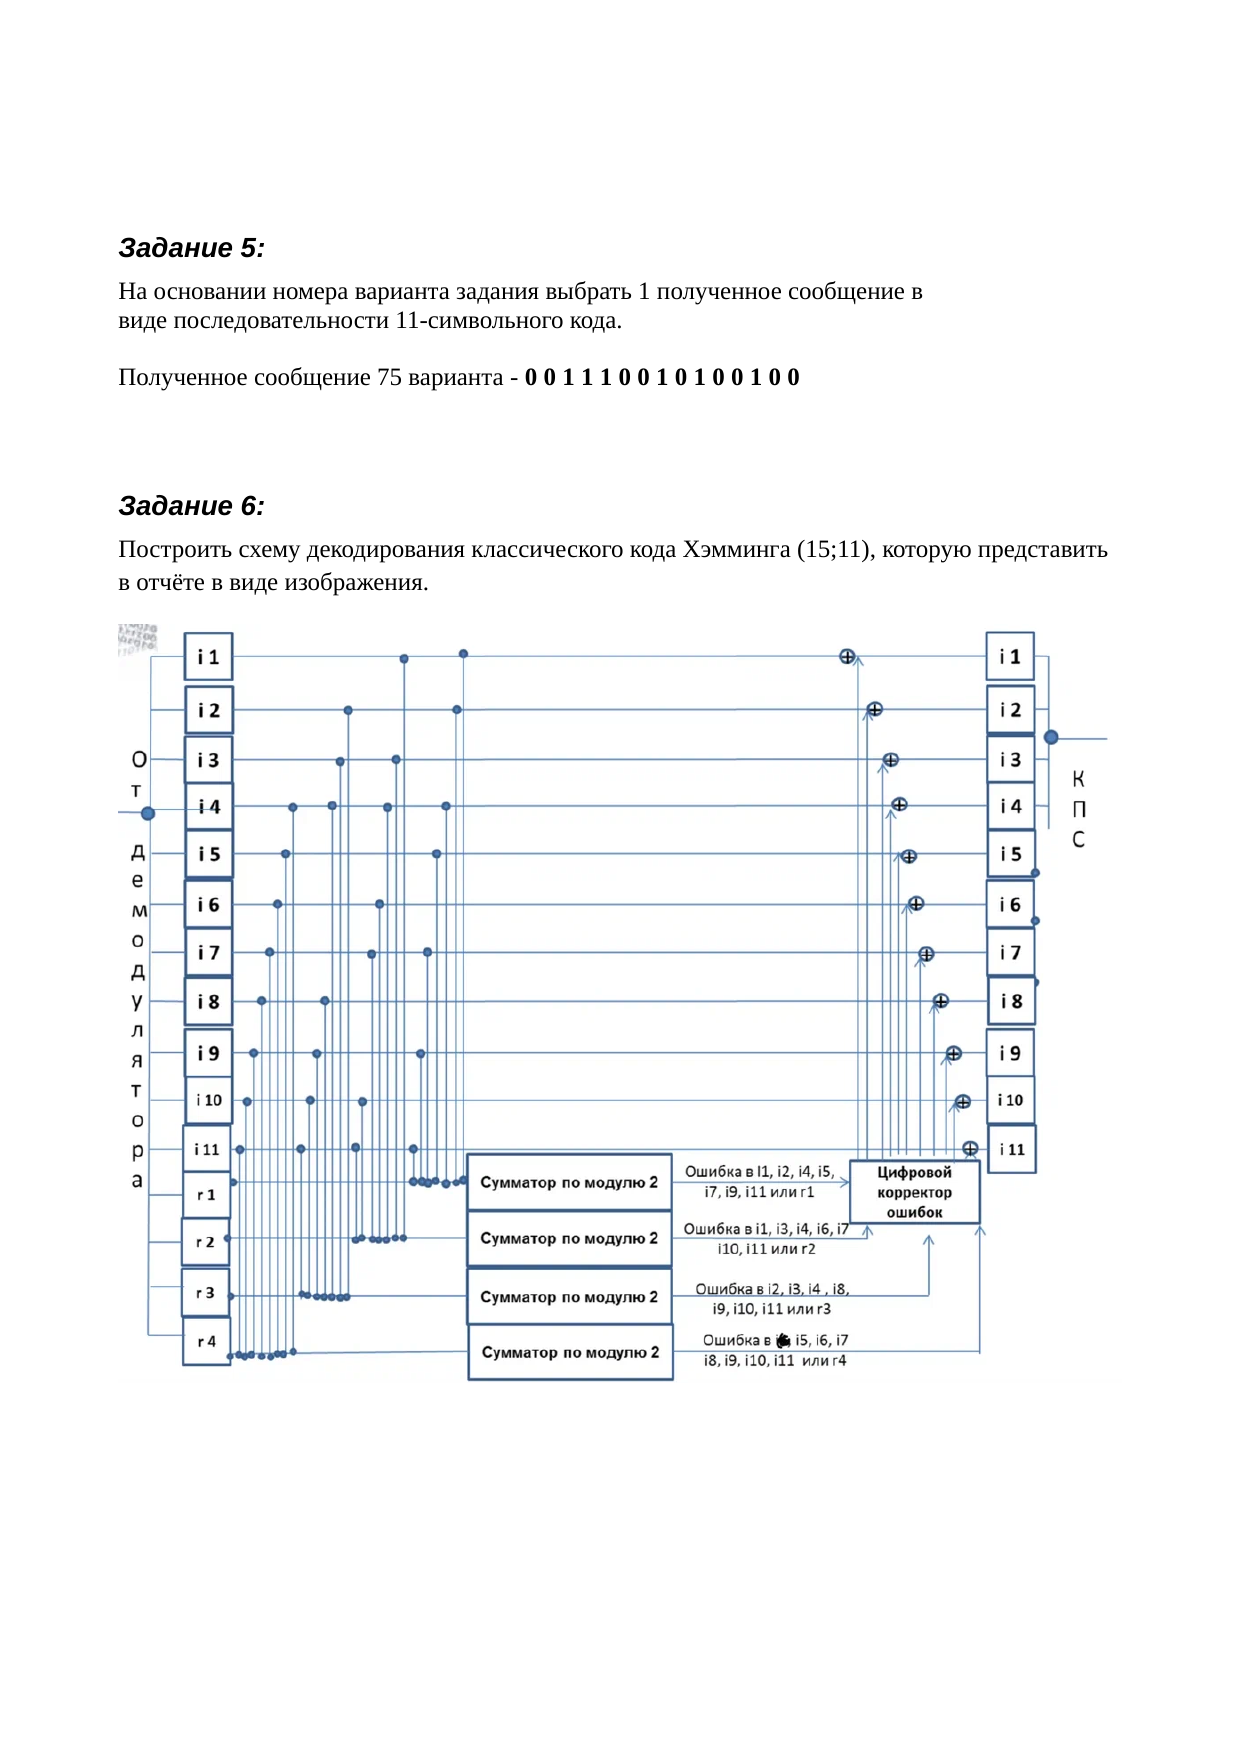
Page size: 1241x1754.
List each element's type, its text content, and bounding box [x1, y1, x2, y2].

picture [118, 624, 1123, 1383]
text виде последовательности 11-символьного кода. [118, 305, 1122, 334]
subtitle Задание 6: [118, 489, 1122, 521]
text Построить схему декодирования классического кода Хэмминга (15;11), которую представить в отчёте в виде изображения. [118, 534, 1122, 596]
text Полученное сообщение 75 варианта - 0 0 1 1 1 0 0 1 0 1 0 0 1 0 0 [118, 362, 1122, 391]
subtitle Задание 5: [118, 232, 1122, 264]
text На основании номера варианта задания выбрать 1 полученное сообщение в [118, 276, 1122, 305]
